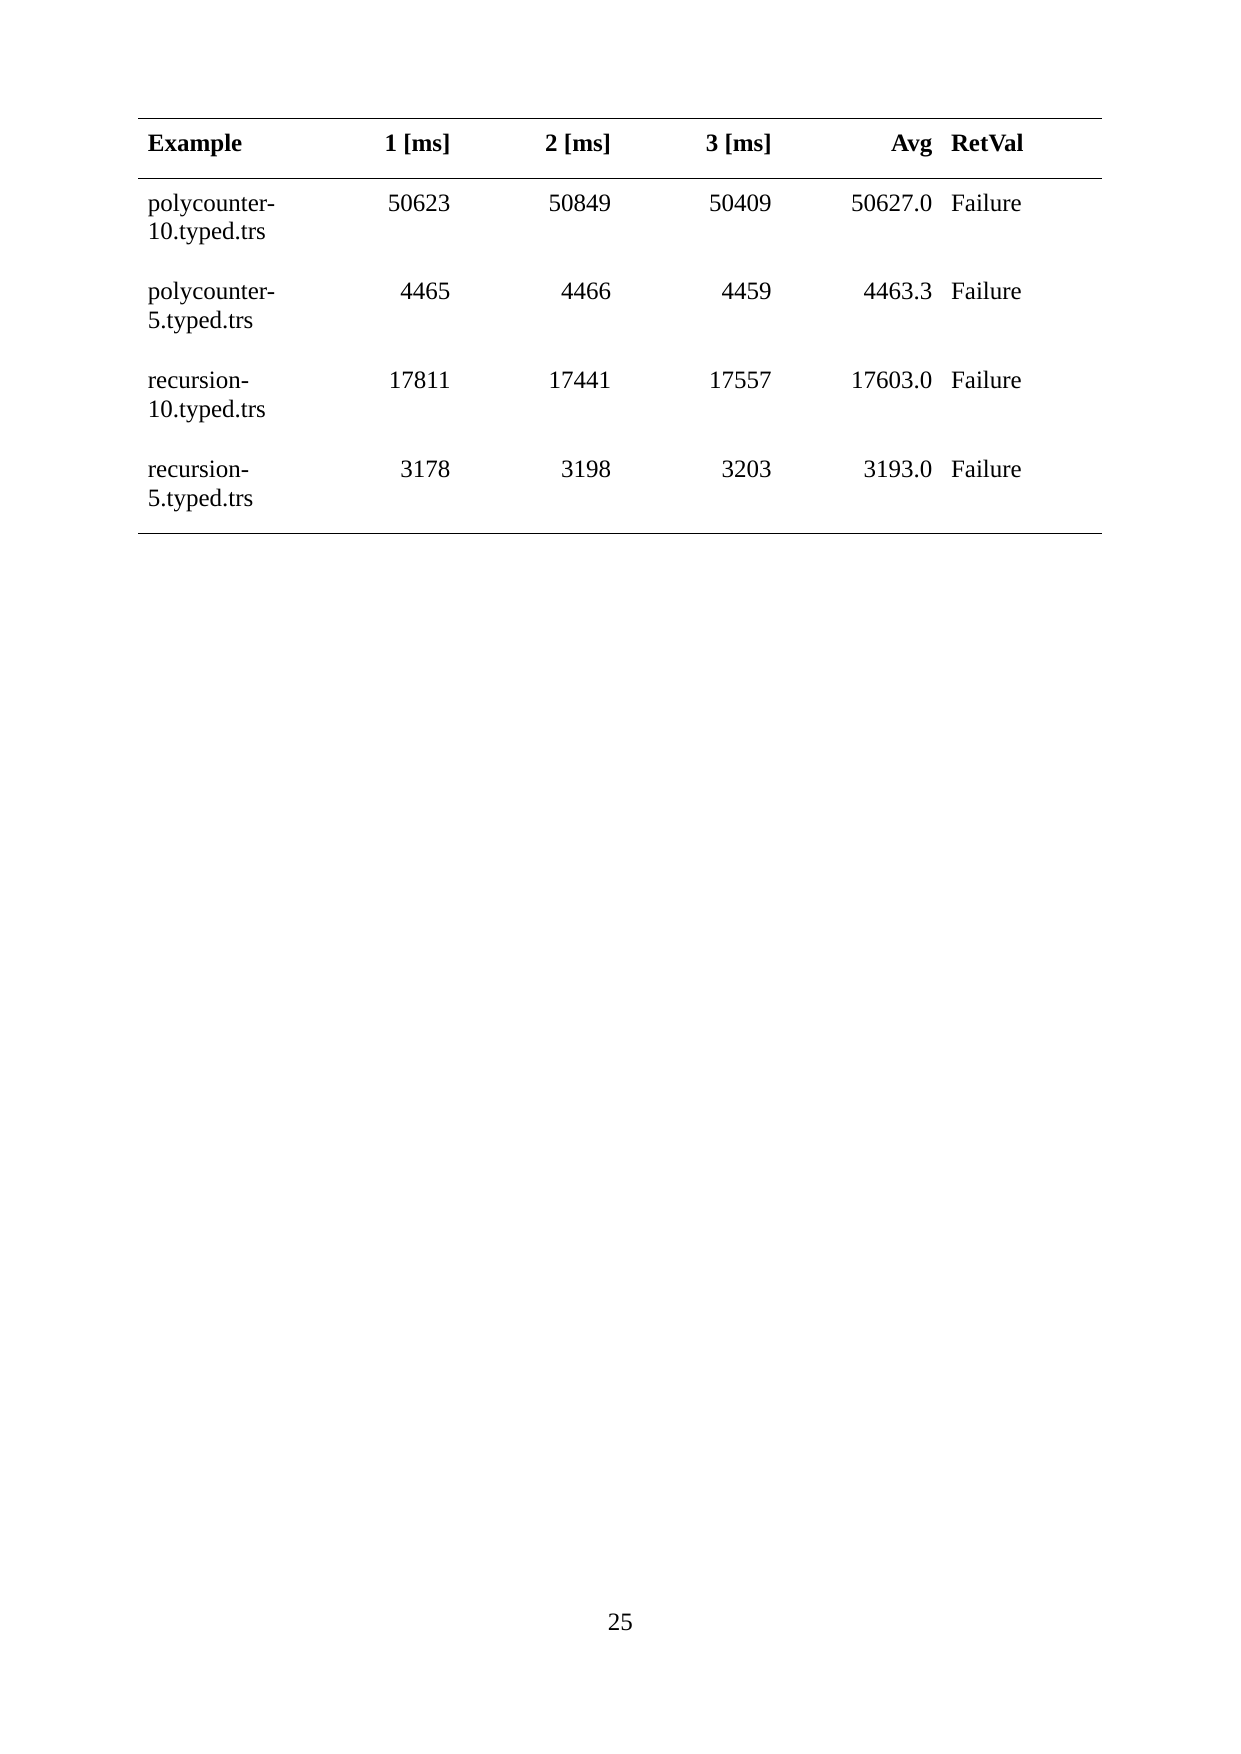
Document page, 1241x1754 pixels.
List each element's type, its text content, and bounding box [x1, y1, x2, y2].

table_cell 17811 [299, 356, 459, 444]
table_header RetVal [941, 119, 1102, 178]
table_cell 3193.0 [781, 445, 941, 533]
table_cell recursion-5.typed.trs [138, 445, 299, 533]
table_cell 17557 [620, 356, 781, 444]
table_header 3 [ms] [620, 119, 781, 178]
table_cell 4466 [460, 267, 620, 356]
table_header Example [138, 119, 299, 178]
table_cell 4465 [299, 267, 459, 356]
table_cell 50627.0 [781, 179, 941, 267]
table_cell 17603.0 [781, 356, 941, 444]
table_cell 3198 [460, 445, 620, 533]
table_cell polycounter-5.typed.trs [138, 267, 299, 356]
table_cell 3178 [299, 445, 459, 533]
table_cell Failure [941, 445, 1102, 533]
table_cell 50623 [299, 179, 459, 267]
table_cell recursion-10.typed.trs [138, 356, 299, 444]
table_cell 17441 [460, 356, 620, 444]
table_cell Failure [941, 356, 1102, 444]
table_cell 3203 [620, 445, 781, 533]
table_cell Failure [941, 179, 1102, 267]
table_cell 50409 [620, 179, 781, 267]
table_cell Failure [941, 267, 1102, 356]
table_cell 4463.3 [781, 267, 941, 356]
table_header 1 [ms] [299, 119, 459, 178]
table_cell 50849 [460, 179, 620, 267]
table_cell 4459 [620, 267, 781, 356]
table_cell polycounter-10.typed.trs [138, 179, 299, 267]
table_header 2 [ms] [460, 119, 620, 178]
table_header Avg [781, 119, 941, 178]
